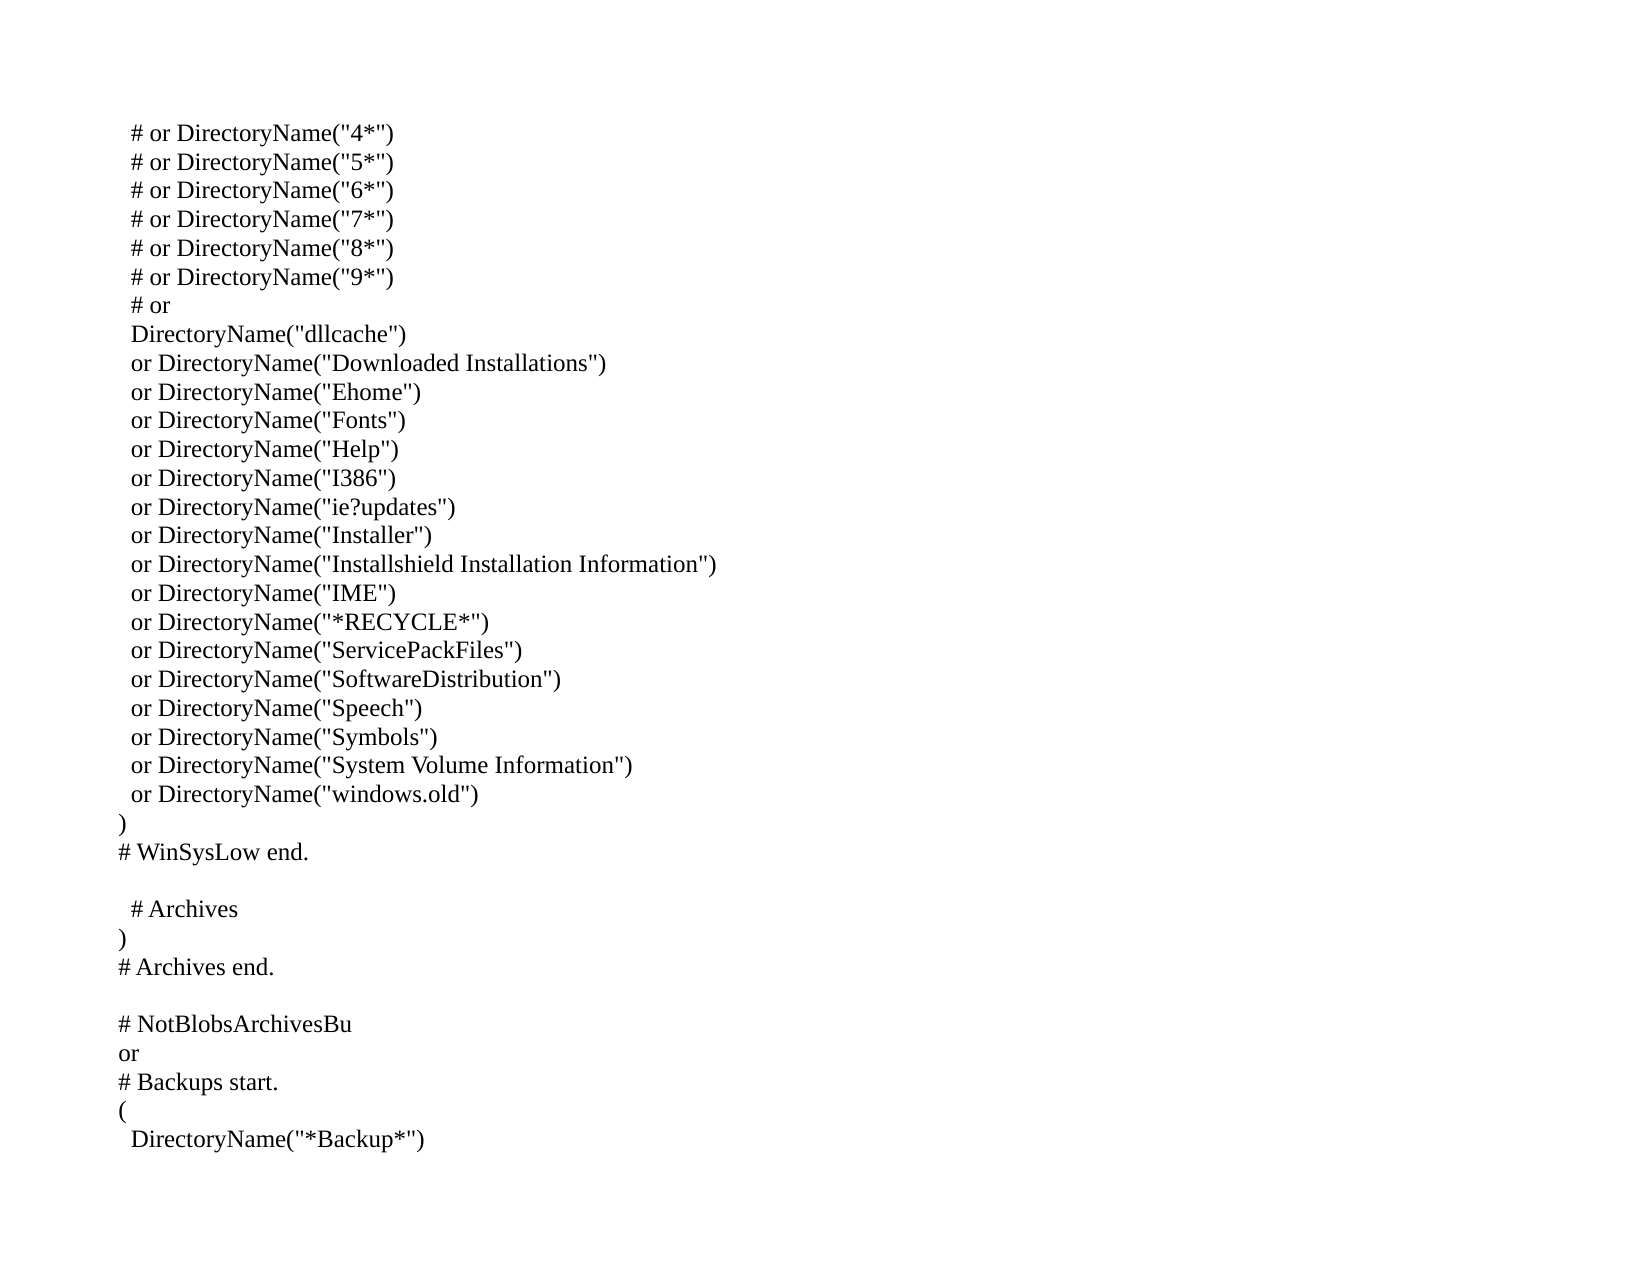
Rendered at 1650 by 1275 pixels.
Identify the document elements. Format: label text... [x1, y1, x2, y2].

text or DirectoryName("Ehome") [118, 377, 1532, 406]
text or [118, 1038, 1532, 1067]
text or DirectoryName("SoftwareDistribution") [118, 664, 1532, 693]
text ( [118, 1096, 1532, 1124]
text # Archives end. [118, 952, 1532, 981]
text or DirectoryName("Symbols") [118, 722, 1532, 751]
text # WinSysLow end. [118, 837, 1532, 866]
text or DirectoryName("Speech") [118, 693, 1532, 722]
text or DirectoryName("IME") [118, 578, 1532, 607]
text # or DirectoryName("8*") [118, 233, 1532, 262]
text # or DirectoryName("9*") [118, 262, 1532, 291]
text or DirectoryName("ServicePackFiles") [118, 636, 1532, 664]
text or DirectoryName("System Volume Information") [118, 751, 1532, 779]
text DirectoryName("dllcache") [118, 319, 1532, 348]
text # or DirectoryName("7*") [118, 204, 1532, 233]
text or DirectoryName("*RECYCLE*") [118, 607, 1532, 636]
text or DirectoryName("Installshield Installation Information") [118, 549, 1532, 578]
text # or DirectoryName("4*") [118, 118, 1532, 147]
text or DirectoryName("I386") [118, 463, 1532, 492]
text # or [118, 291, 1532, 319]
text ) [118, 923, 1532, 952]
text or DirectoryName("Fonts") [118, 406, 1532, 434]
text or DirectoryName("Downloaded Installations") [118, 348, 1532, 377]
text or DirectoryName("ie?updates") [118, 492, 1532, 521]
text # Archives [118, 894, 1532, 923]
text # Backups start. [118, 1067, 1532, 1096]
text or DirectoryName("windows.old") [118, 779, 1532, 808]
text # or DirectoryName("6*") [118, 176, 1532, 204]
text DirectoryName("*Backup*") [118, 1124, 1532, 1153]
text # or DirectoryName("5*") [118, 147, 1532, 176]
text or DirectoryName("Installer") [118, 521, 1532, 549]
text # NotBlobsArchivesBu [118, 1009, 1532, 1038]
text ) [118, 808, 1532, 837]
text or DirectoryName("Help") [118, 434, 1532, 463]
